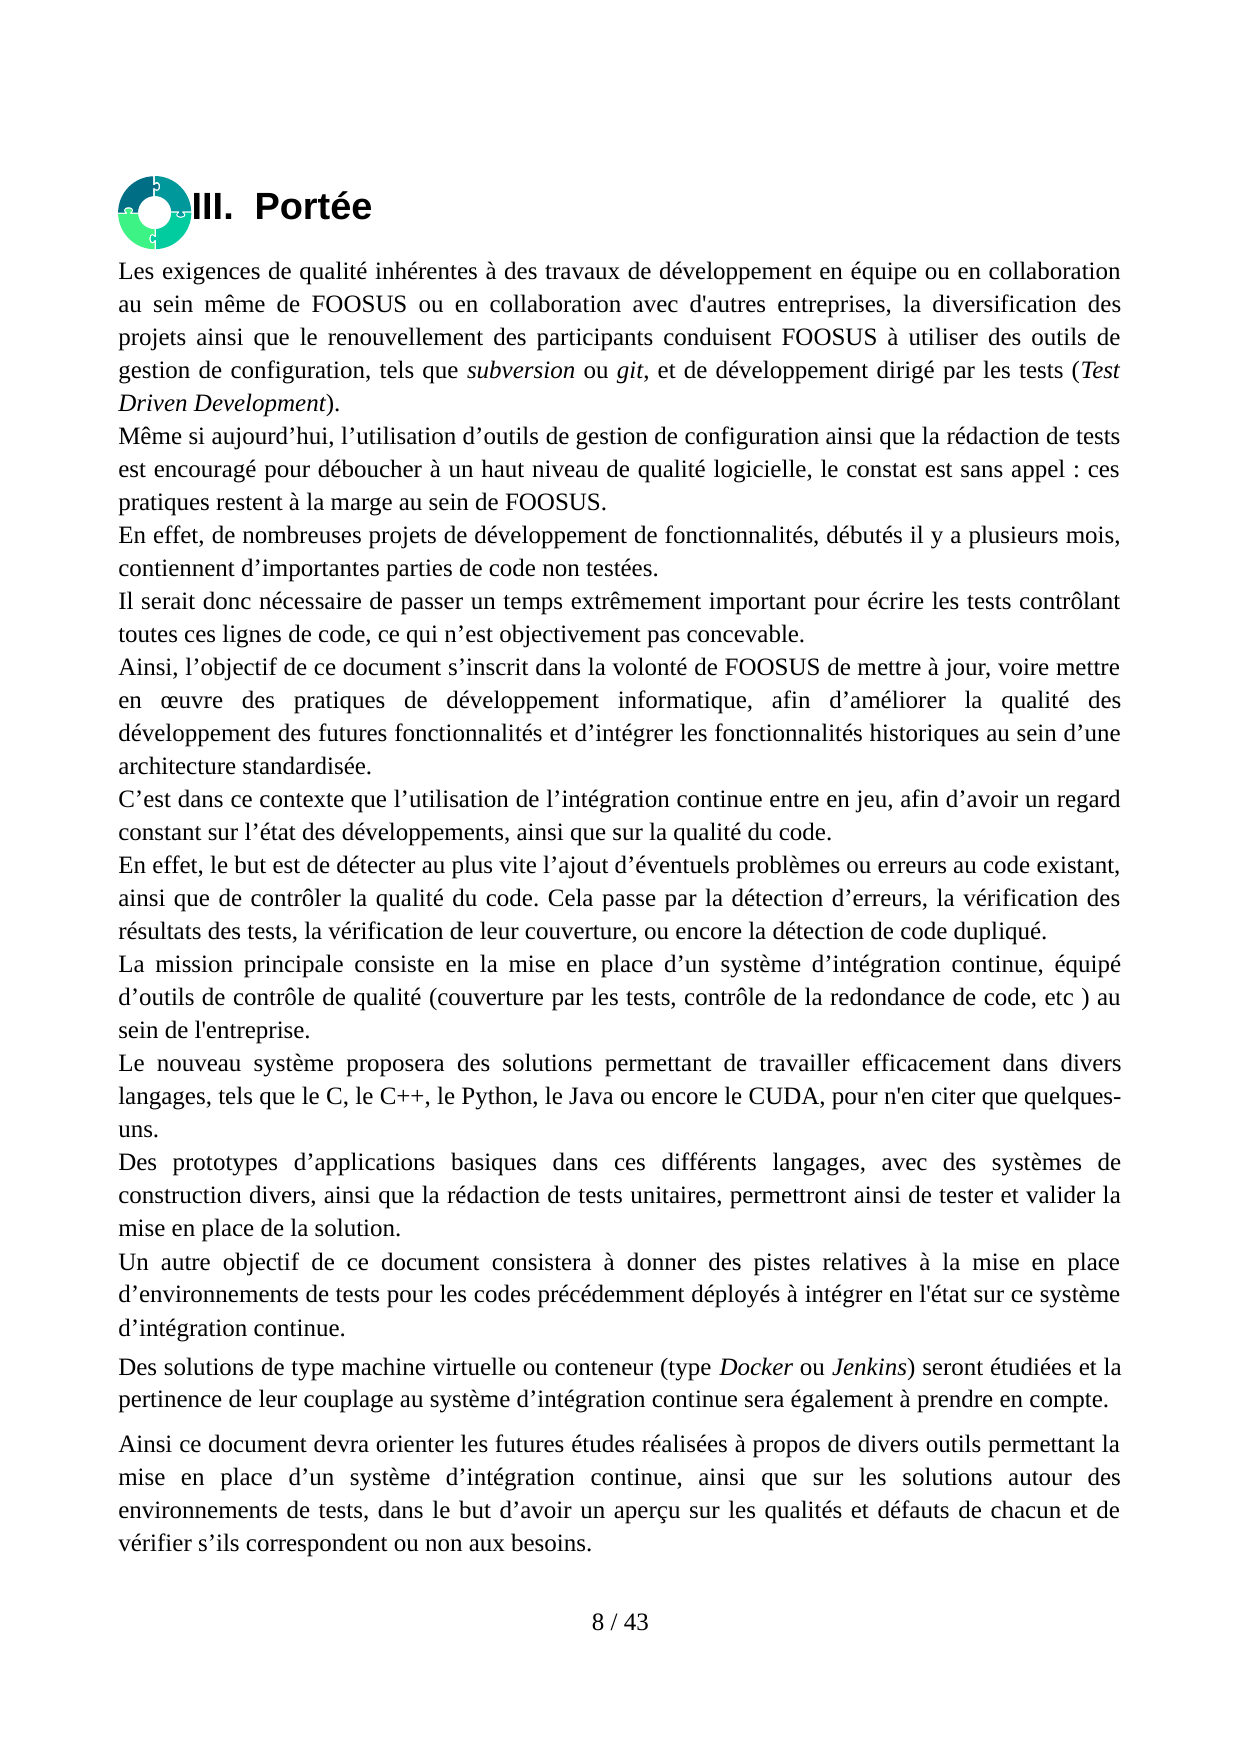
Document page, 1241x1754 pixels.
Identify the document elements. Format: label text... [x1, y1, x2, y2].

subtitle [139, 196, 171, 227]
text Des prototypes d’applications basiques dans ces différents langages, avec des systèmes de construction divers, ainsi que la rédaction de tests unitaires, permettront ainsi de tester et valider la mise en place de la solution. [118, 1147, 1122, 1242]
text Le nouveau système proposera des solutions permettant de travailler efficacement dans divers langages, tels que le C, le C++, le Python, le Java ou encore le CUDA, pour n'en citer que quelques-uns. [118, 1048, 1122, 1143]
subtitle [118, 183, 132, 204]
subtitle Portée [178, 183, 1122, 227]
text La mission principale consiste en la mise en place d’un système d’intégration continue, équipé d’outils de contrôle de qualité (couverture par les tests, contrôle de la redondance de code, etc ) au sein de l'entreprise. [118, 949, 1122, 1044]
text Ainsi, l’objectif de ce document s’inscrit dans la volonté de FOOSUS de mettre à jour, voire mettre en œuvre des pratiques de développement informatique, afin d’améliorer la qualité des développement des futures fonctionnalités et d’intégrer les fonctionnalités historiques au sein d’une architecture standardisée. [118, 652, 1122, 780]
text C’est dans ce contexte que l’utilisation de l’intégration continue entre en jeu, afin d’avoir un regard constant sur l’état des développements, ainsi que sur la qualité du code. [118, 784, 1122, 846]
text Des solutions de type machine virtuelle ou conteneur (type Docker ou Jenkins) seront étudiées et la pertinence de leur couplage au système d’intégration continue sera également à prendre en compte. [118, 1352, 1122, 1413]
text Même si aujourd’hui, l’utilisation d’outils de gestion de configuration ainsi que la rédaction de tests est encouragé pour déboucher à un haut niveau de qualité logicielle, le constat est sans appel : ces pratiques restent à la marge au sein de FOOSUS. [118, 421, 1122, 516]
text En effet, de nombreuses projets de développement de fonctionnalités, débutés il y a plusieurs mois, contiennent d’importantes parties de code non testées. [118, 520, 1122, 582]
text Un autre objectif de ce document consistera à donner des pistes relatives à la mise en place d’environnements de tests pour les codes précédemment déployés à intégrer en l'état sur ce système d’intégration continue. [118, 1247, 1122, 1341]
text Ainsi ce document devra orienter les futures études réalisées à propos de divers outils permettant la mise en place d’un système d’intégration continue, ainsi que sur les solutions autour des environnements de tests, dans le but d’avoir un aperçu sur les qualités et défauts de chacun et de vérifier s’ils correspondent ou non aux besoins. [118, 1429, 1122, 1557]
text Il serait donc nécessaire de passer un temps extrêmement important pour écrire les tests contrôlant toutes ces lignes de code, ce qui n’est objectivement pas concevable. [118, 586, 1122, 648]
text Les exigences de qualité inhérentes à des travaux de développement en équipe ou en collaboration au sein même de FOOSUS ou en collaboration avec d'autres entreprises, la diversification des projets ainsi que le renouvellement des participants conduisent FOOSUS à utiliser des outils de gestion de configuration, tels que subversion ou git, et de développement dirigé par les tests (Test Driven Development). [118, 256, 1122, 417]
text En effet, le but est de détecter au plus vite l’ajout d’éventuels problèmes ou erreurs au code existant, ainsi que de contrôler la qualité du code. Cela passe par la détection d’erreurs, la vérification des résultats des tests, la vérification de leur couverture, ou encore la détection de code dupliqué. [118, 850, 1122, 945]
